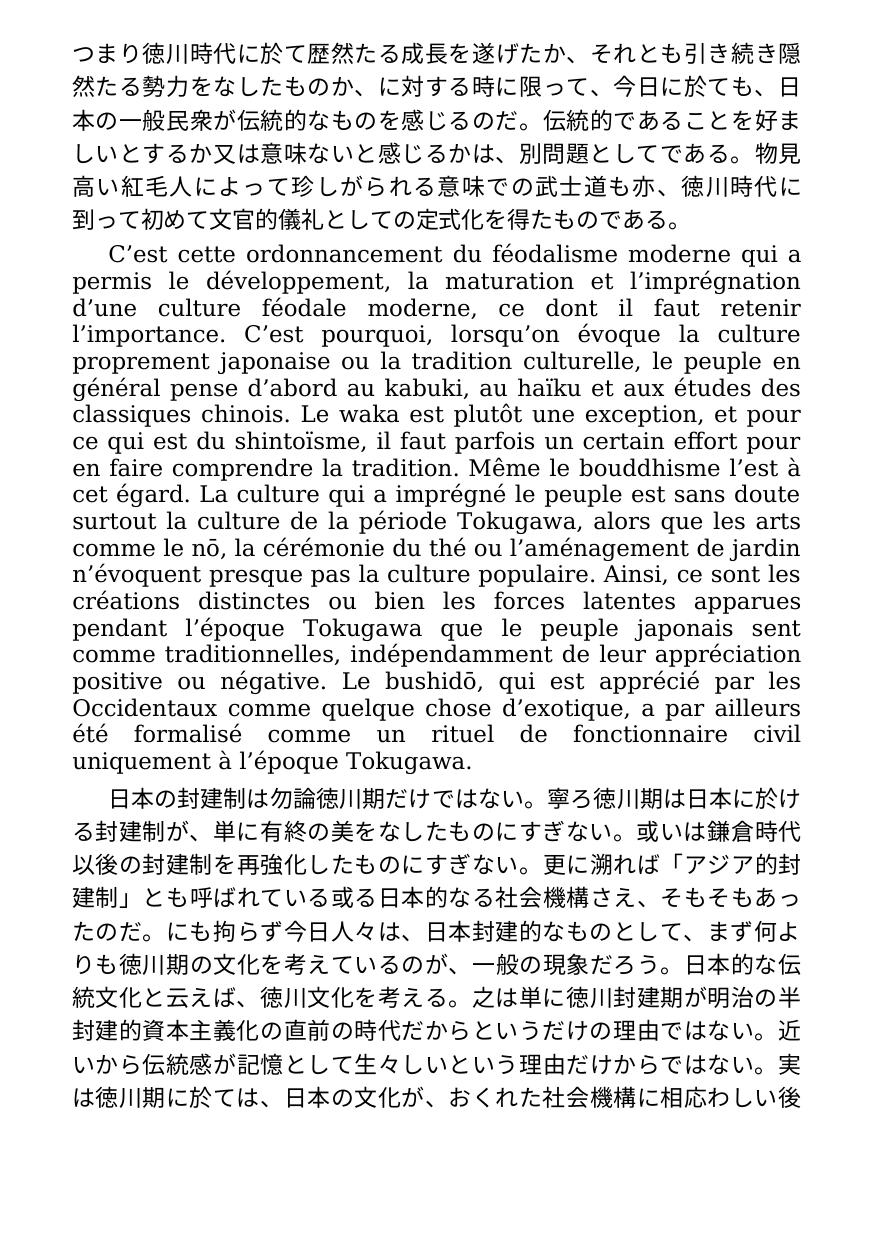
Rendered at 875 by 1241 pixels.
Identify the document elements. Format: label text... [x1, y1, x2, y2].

text C’est cette ordonnancement du féodalisme moderne qui a permis le développement, la maturation et l’imprégnation d’une culture féodale moderne, ce dont il faut retenir l’importance. C’est pourquoi, lorsqu’on évoque la culture proprement japonaise ou la tradition culturelle, le peuple en général pense d’abord au kabuki, au haïku et aux études des classiques chinois. Le waka est plutôt une exception, et pour ce qui est du shintoïsme, il faut parfois un certain effort pour en faire comprendre la tradition. Même le bouddhisme l’est à cet égard. La culture qui a imprégné le peuple est sans doute surtout la culture de la période Tokugawa, alors que les arts comme le nō, la cérémonie du thé ou l’aménagement de jardin n’évoquent presque pas la culture populaire. Ainsi, ce sont les créations distinctes ou bien les forces latentes apparues pendant l’époque Tokugawa que le peuple japonais sent comme traditionnelles, indépendamment de leur appréciation positive ou négative. Le bushidō, qui est apprécié par les Occidentaux comme quelque chose d’exotique, a par ailleurs été formalisé comme un rituel de fonctionnaire civil uniquement à l’époque Tokugawa. [72, 241, 802, 775]
text 日本の封建制は勿論徳川期だけではない。寧ろ徳川期は日本に於ける封建制が、単に有終の美をなしたものにすぎない。或いは鎌倉時代以後の封建制を再強化したものにすぎない。更に溯れば「アジア的封建制」とも呼ばれている或る日本的なる社会機構さえ、そもそもあったのだ。にも拘らず今日人々は、日本封建的なものとして、まず何よりも徳川期の文化を考えているのが、一般の現象だろう。日本的な伝統文化と云えば、徳川文化を考える。之は単に徳川封建期が明治の半封建的資本主義化の直前の時代だからというだけの理由ではない。近いから伝統感が記憶として生々しいという理由だけからではない。実は徳川期に於ては、日本の文化が、おくれた社会機構に相応わしい後 [72, 781, 802, 1113]
text つまり徳川時代に於て歴然たる成長を遂げたか、それとも引き続き隠然たる勢力をなしたものか、に対する時に限って、今日に於ても、日本の一般民衆が伝統的なものを感じるのだ。伝統的であることを好ましいとするか又は意味ないと感じるかは、別問題としてである。物見高い紅毛人によって珍しがられる意味での武士道も亦、徳川時代に到って初めて文官的儀礼としての定式化を得たものである。 [72, 36, 802, 235]
